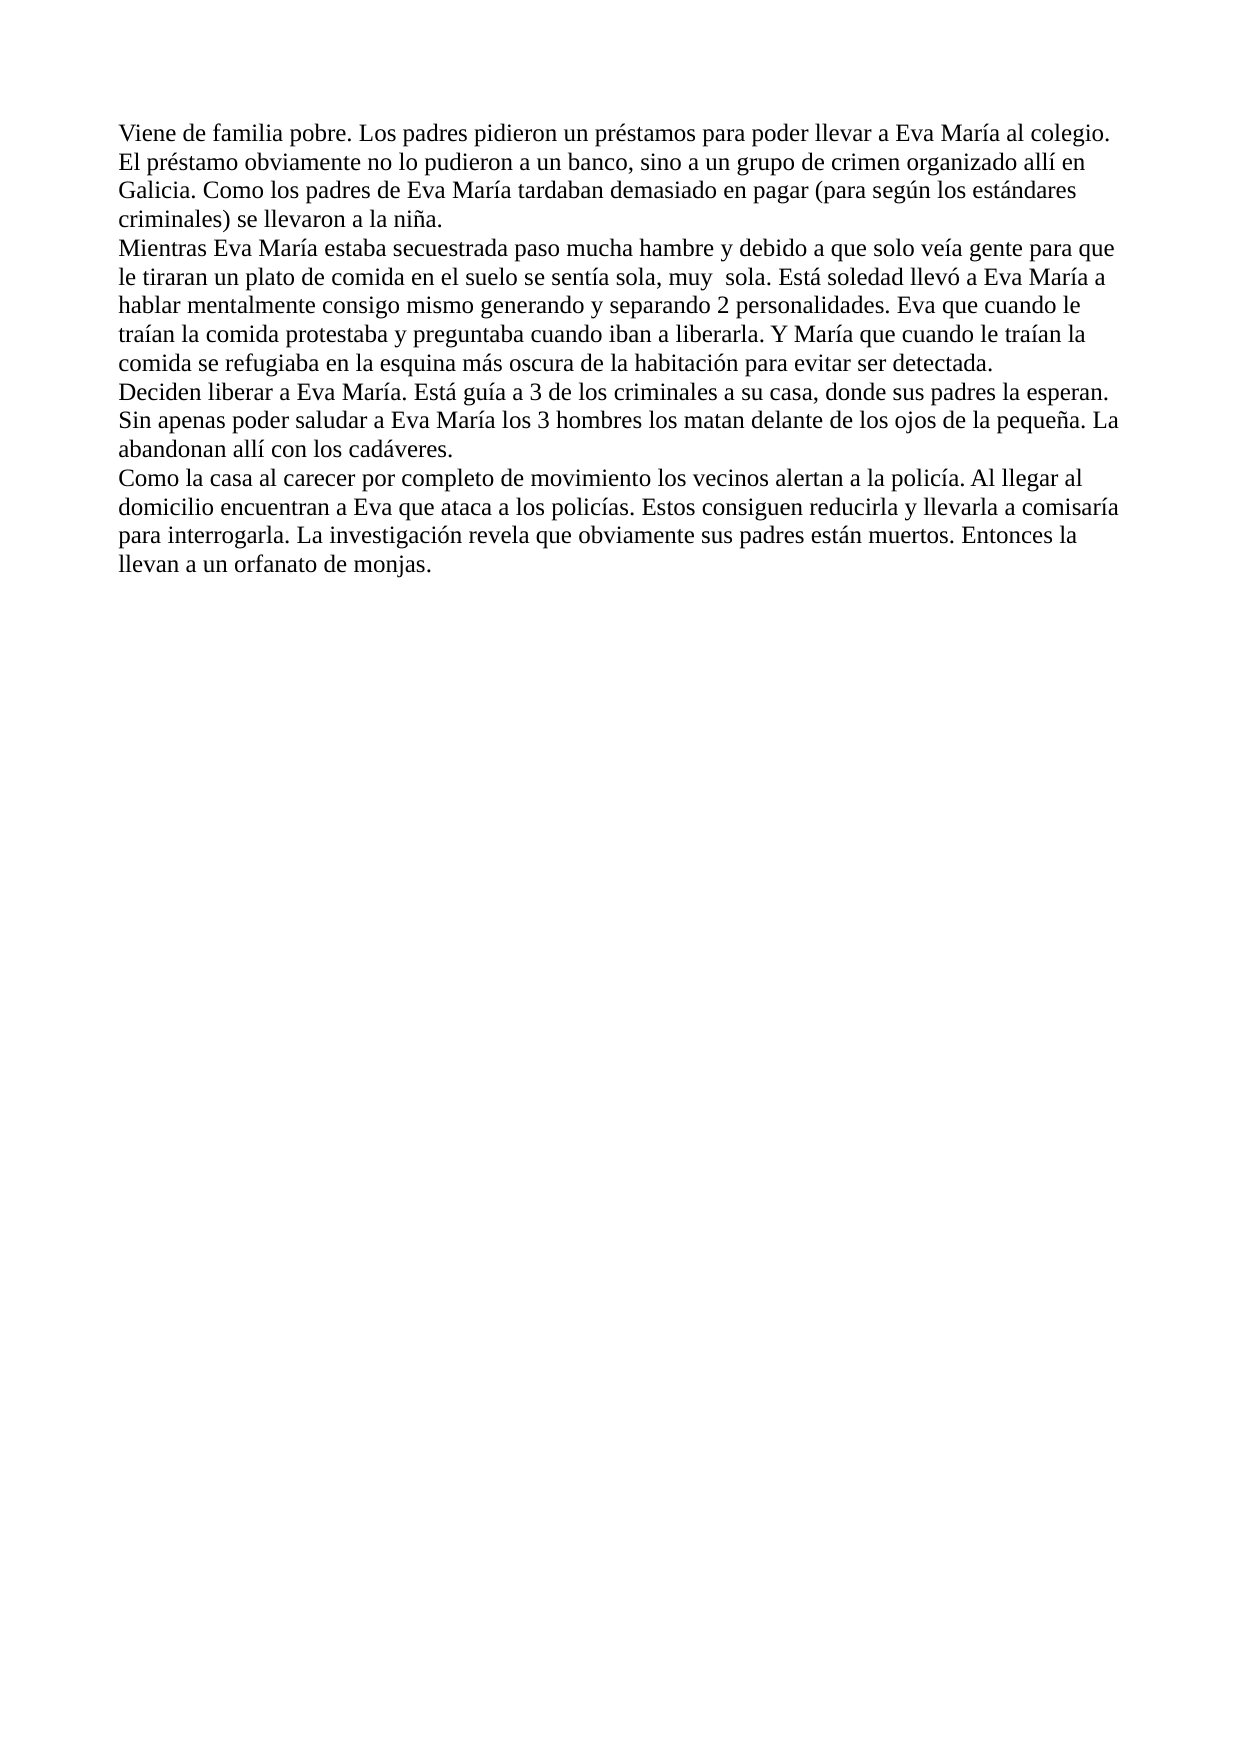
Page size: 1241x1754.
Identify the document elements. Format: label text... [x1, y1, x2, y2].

text Viene de familia pobre. Los padres pidieron un préstamos para poder llevar a Eva María al colegio. El préstamo obviamente no lo pudieron a un banco, sino a un grupo de crimen organizado allí en Galicia. Como los padres de Eva María tardaban demasiado en pagar (para según los estándares criminales) se llevaron a la niña. Mientras Eva María estaba secuestrada paso mucha hambre y debido a que solo veía gente para que le tiraran un plato de comida en el suelo se sentía sola, muy sola. Está soledad llevó a Eva María a hablar mentalmente consigo mismo generando y separando 2 personalidades. Eva que cuando le traían la comida protestaba y preguntaba cuando iban a liberarla. Y María que cuando le traían la comida se refugiaba en la esquina más oscura de la habitación para evitar ser detectada. Deciden liberar a Eva María. Está guía a 3 de los criminales a su casa, donde sus padres la esperan. Sin apenas poder saludar a Eva María los 3 hombres los matan delante de los ojos de la pequeña. La abandonan allí con los cadáveres. Como la casa al carecer por completo de movimiento los vecinos alertan a la policía. Al llegar al domicilio encuentran a Eva que ataca a los policías. Estos consiguen reducirla y llevarla a comisaría para interrogarla. La investigación revela que obviamente sus padres están muertos. Entonces la llevan a un orfanato de monjas. [118, 118, 1122, 578]
